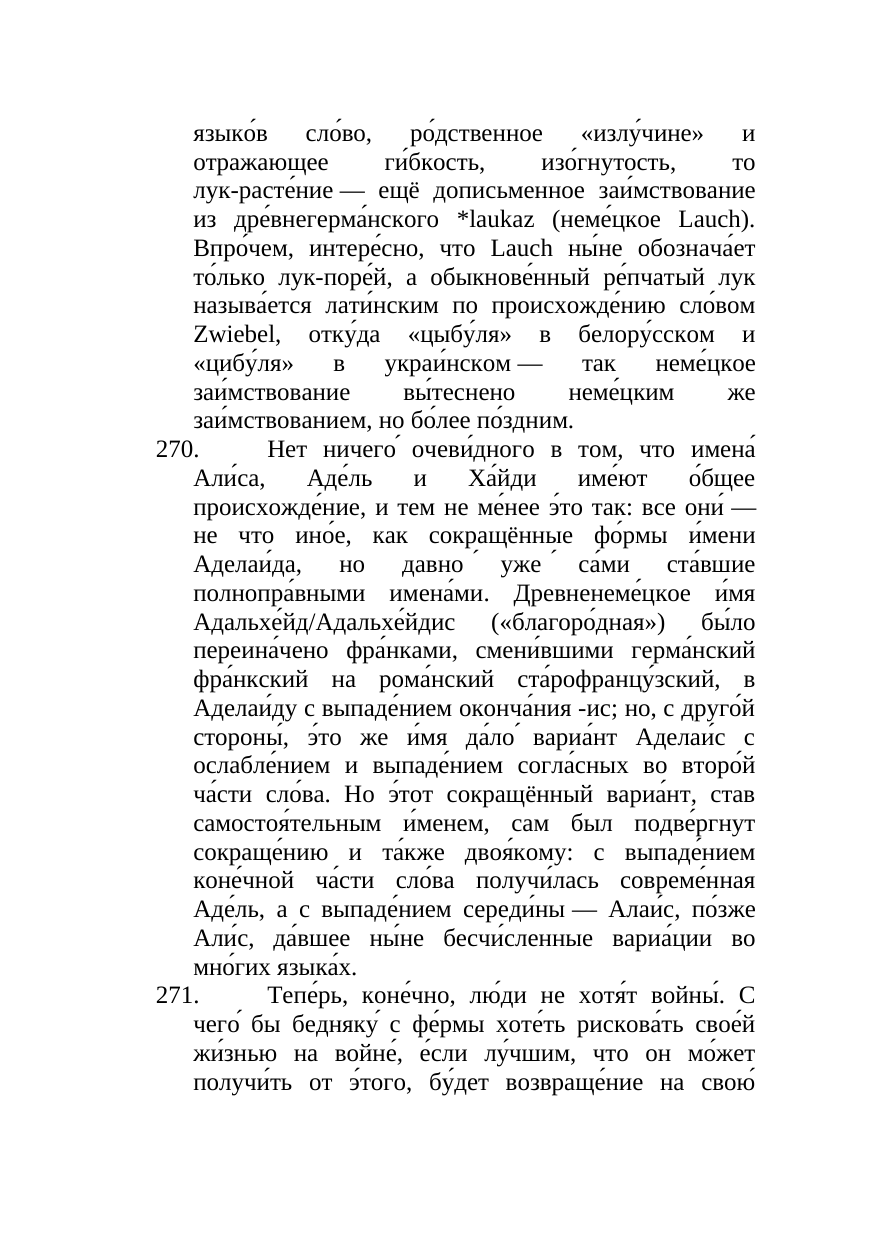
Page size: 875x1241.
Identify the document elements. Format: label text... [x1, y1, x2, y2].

list Тепе́рь, коне́чно, лю́ди не хотя́т войны́. С чего́ бы бедняку́ с фе́рмы хоте́ть рискова́ть свое́й жи́знью на войне́, е́сли лу́чшим, что он мо́жет получи́ть от э́того, бу́дет возвраще́ние на свою́ [156, 981, 756, 1096]
list языко́в сло́во, ро́дственное «излу́чине» и отражающее ги́бкость, изо́гнутость, то лук‑расте́ние — ещё дописьменное заи́мствование из дре́внегерма́нского *laukaz (неме́цкое Lauch). Впро́чем, интере́сно, что Lauch ны́не обознача́ет то́лько лук-поре́й, а обыкнове́нный ре́пчатый лук называ́ется лати́нским по происхожде́нию сло́вом Zwiebel, отку́да «цыбу́ля» в белору́сском и «цибу́ля» в украи́нском — так неме́цкое заи́мствование вы́теснено неме́цким же заи́мствованием, но бо́лее по́здним. [156, 118, 756, 434]
list Нет ничего́ очеви́дного в том, что имена́ Али́са, Аде́ль и Ха́йди име́ют о́бщее происхожде́ние, и тем не ме́нее э́то так: все они́ — не что ино́е, как сокращённые фо́рмы и́мени Аделаи́да, но давно́ уже́ са́ми ста́вшие полнопра́вными имена́ми. Древненеме́цкое и́мя Адальхе́йд/Адальхе́йдис («благоро́дная») бы́ло переина́чено фра́нками, смени́вшими герма́нский фра́нкский на рома́нский ста́рофранцу́зский, в Аделаи́ду с выпаде́нием оконча́ния -ис; но, с друго́й стороны́, э́то же и́мя да́ло́ вариа́нт Аделаи́с с ослабле́нием и выпаде́нием согла́сных во второ́й ча́сти сло́ва. Но э́тот сокращённый вариа́нт, став самостоя́тельным и́менем, сам был подве́ргнут сокраще́нию и та́кже двоя́кому: с выпаде́нием коне́чной ча́сти сло́ва получи́лась совреме́нная Аде́ль, а с выпаде́нием середи́ны — Алаи́с, по́зже Али́с, да́вшее ны́не бесчи́сленные вариа́ции во мно́гих языка́х. [156, 434, 756, 981]
